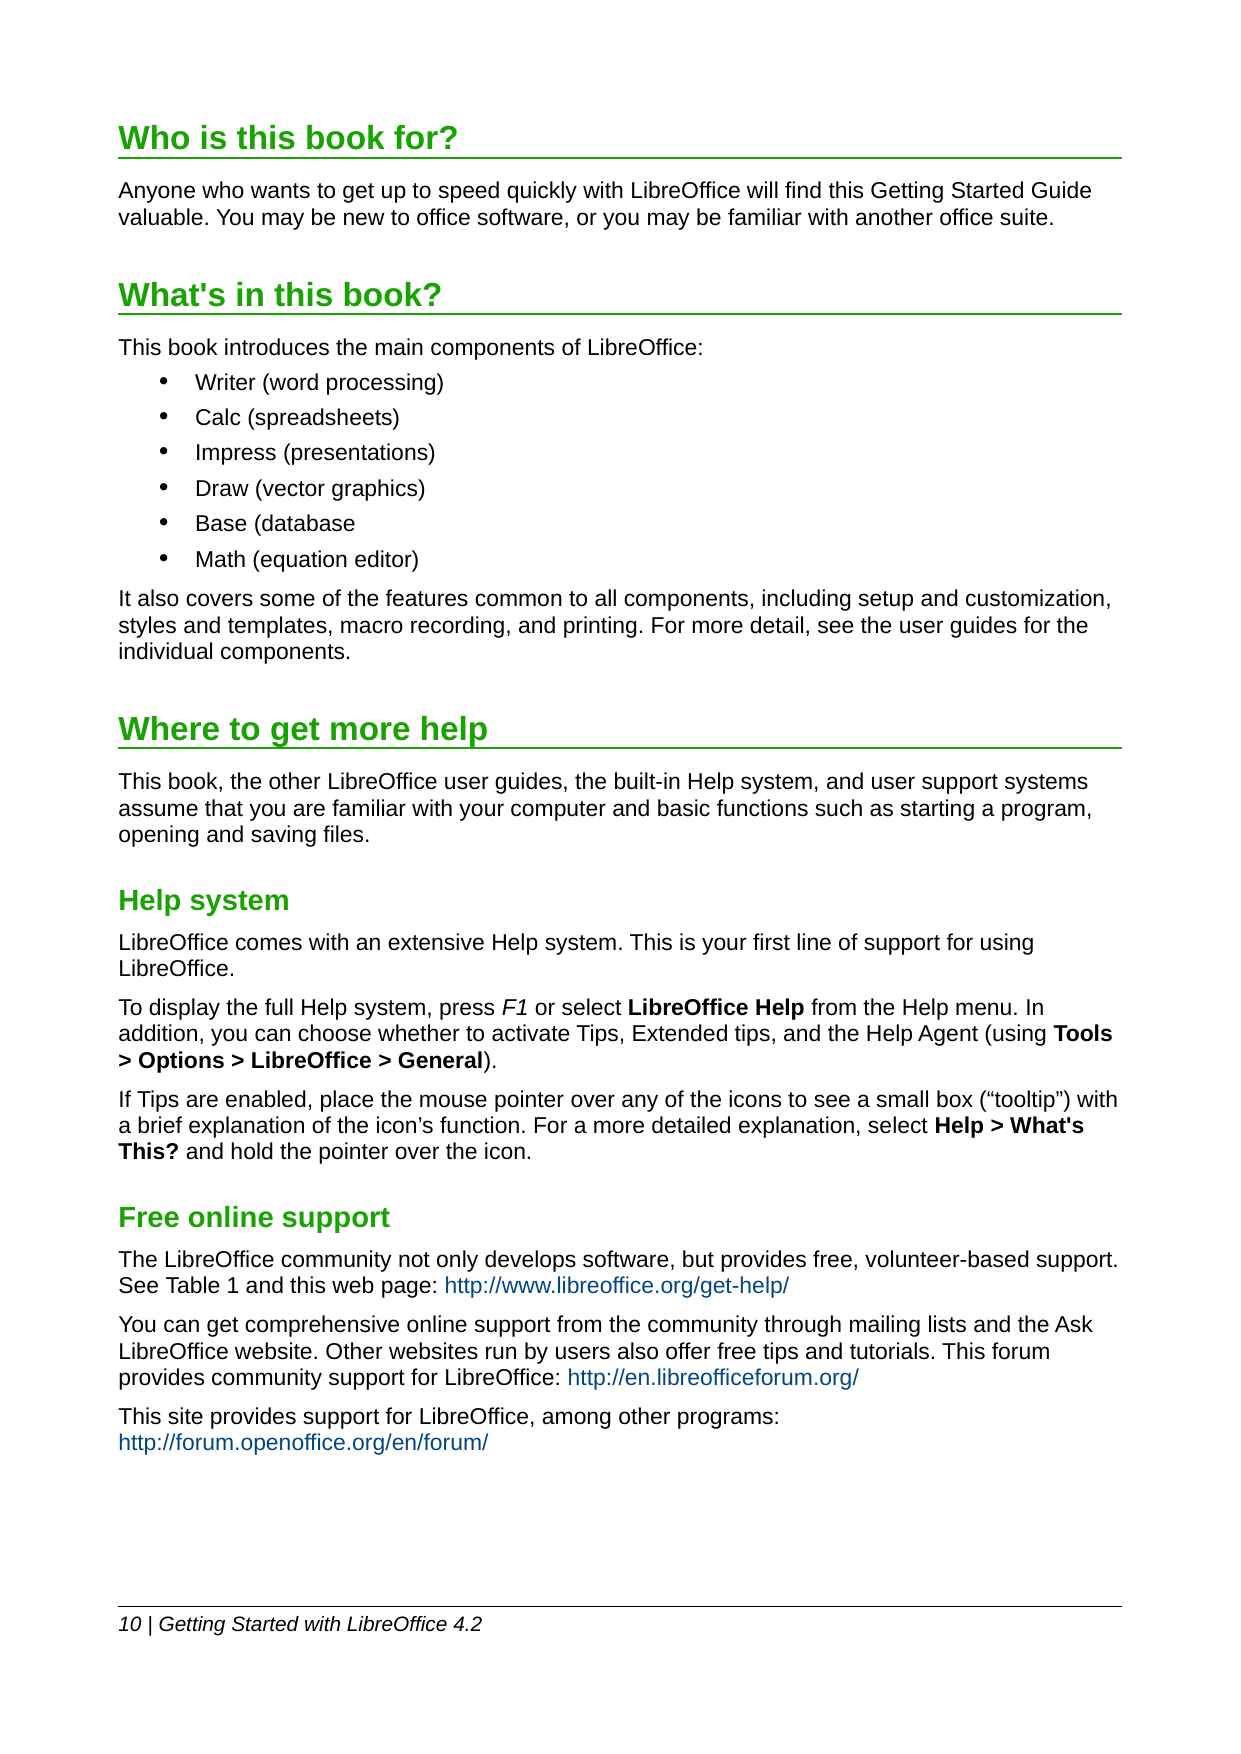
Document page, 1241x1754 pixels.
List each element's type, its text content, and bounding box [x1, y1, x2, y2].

subtitle Help system [118, 883, 1122, 916]
list Math (equation editor) [156, 544, 1122, 573]
text If Tips are enabled, place the mouse pointer over any of the icons to see a small box (“tooltip”) with a brief explanation of the icon’s function. For a more detailed explanation, select Help > What's This? and hold the pointer over the icon. [118, 1086, 1122, 1164]
list Draw (vector graphics) [156, 473, 1122, 502]
subtitle Where to get more help [118, 709, 1122, 747]
text LibreOffice comes with an extensive Help system. This is your first line of support for using LibreOffice. [118, 929, 1122, 981]
text This site provides support for LibreOffice, among other programs: http://forum.openoffice.org/en/forum/ [118, 1403, 1122, 1456]
text Anyone who wants to get up to speed quickly with LibreOffice will find this Getting Started Guide valuable. You may be new to office software, or you may be familiar with another office suite. [118, 177, 1122, 230]
text To display the full Help system, press F1 or select LibreOffice Help from the Help menu. In addition, you can choose whether to activate Tips, Extended tips, and the Help Agent (using Tools > Options > LibreOffice > General). [118, 994, 1122, 1073]
list Writer (word processing) [156, 367, 1122, 396]
subtitle Free online support [118, 1200, 1122, 1234]
text This book, the other LibreOffice user guides, the built-in Help system, and user support systems assume that you are familiar with your computer and basic functions such as starting a program, opening and saving files. [118, 768, 1122, 847]
list Impress (presentations) [156, 438, 1122, 467]
text It also covers some of the features common to all components, including setup and customization, styles and templates, macro recording, and printing. For more detail, see the user guides for the individual components. [118, 585, 1122, 664]
subtitle What's in this book? [118, 274, 1122, 313]
subtitle Who is this book for? [118, 118, 1122, 157]
list Calc (spreadsheets) [156, 402, 1122, 431]
list This book introduces the main components of LibreOffice: [118, 334, 1122, 360]
text The LibreOffice community not only develops software, but provides free, volunteer-based support. See Table 1 and this web page: http://www.libreoffice.org/get-help/ [118, 1246, 1122, 1299]
text You can get comprehensive online support from the community through mailing lists and the Ask LibreOffice website. Other websites run by users also offer free tips and tutorials. This forum provides community support for LibreOffice: http://en.libreofficeforum.org/ [118, 1311, 1122, 1390]
list Base (database [156, 508, 1122, 538]
